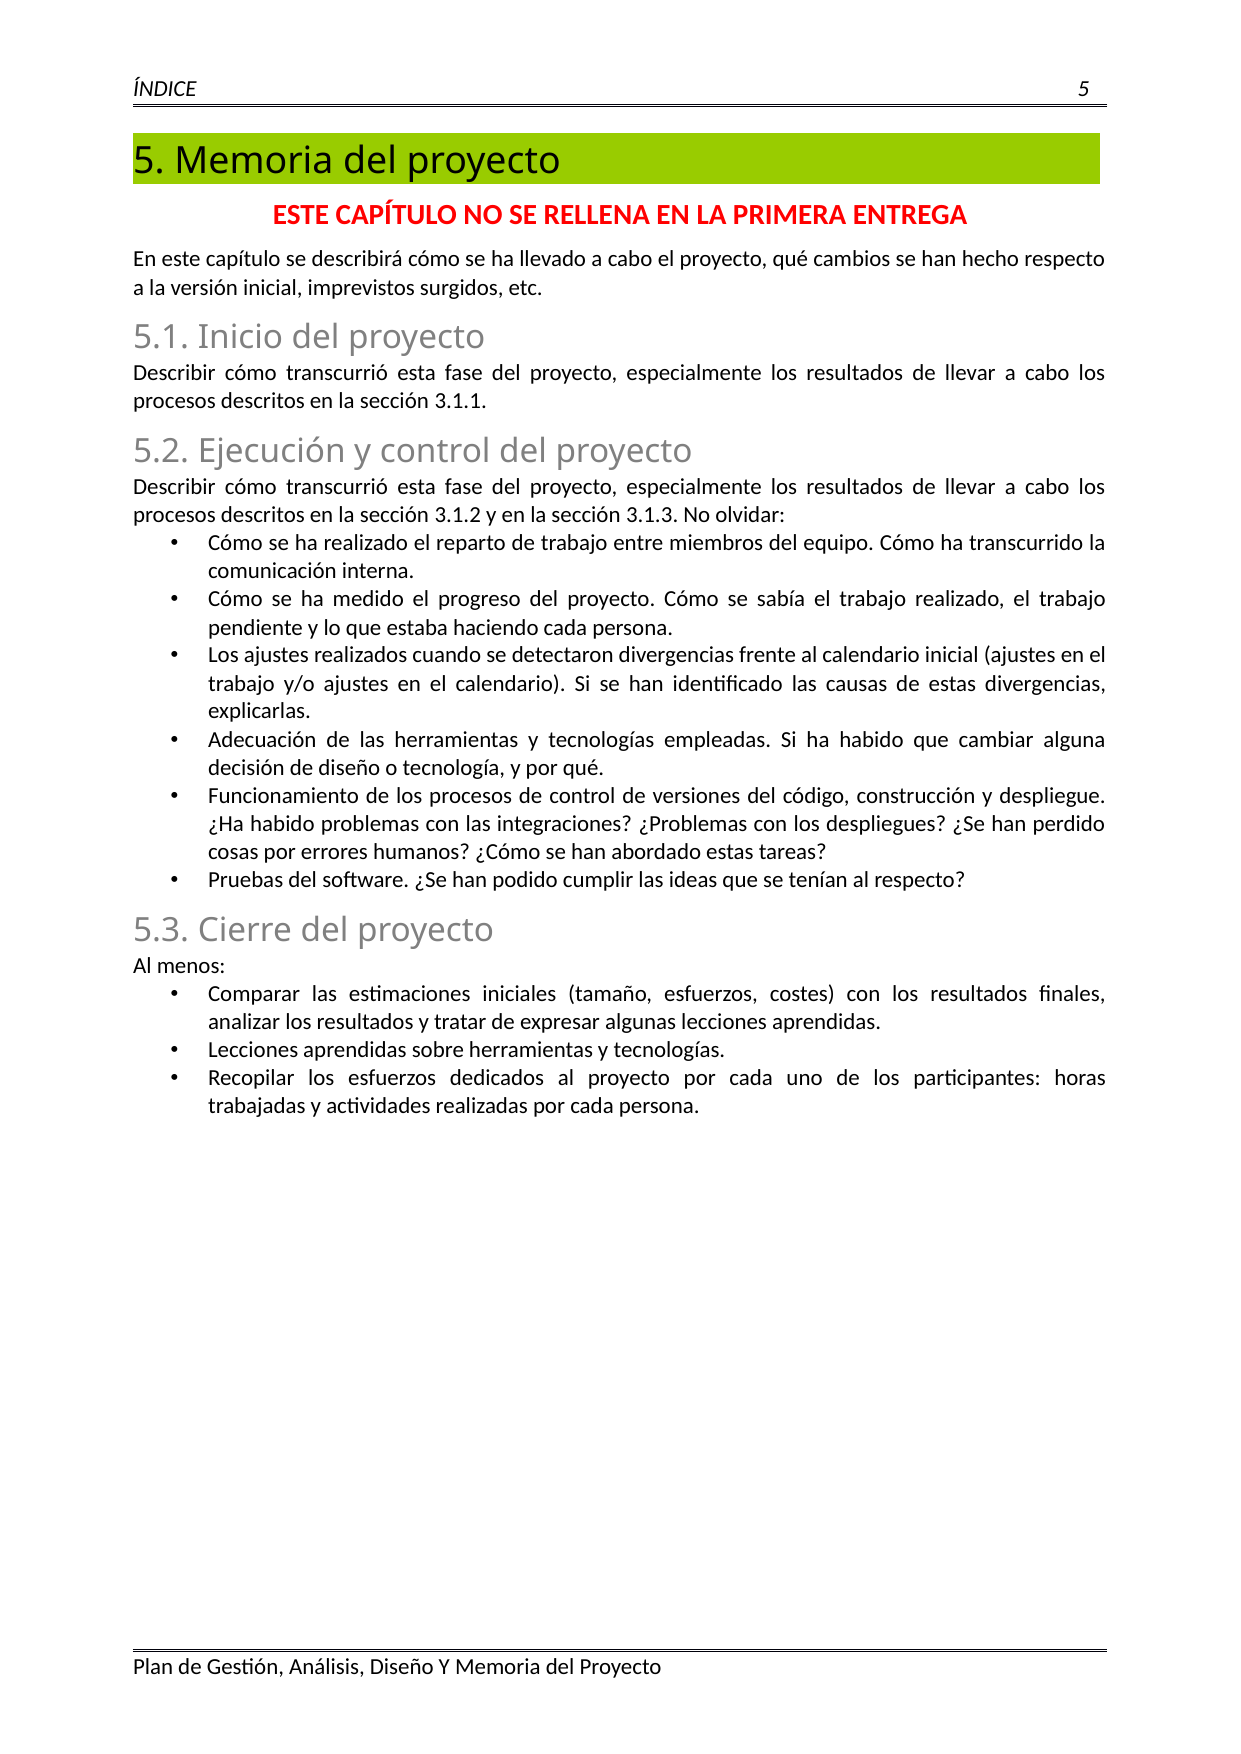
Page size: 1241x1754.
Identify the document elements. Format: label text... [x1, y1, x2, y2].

list Pruebas del software. ¿Se han podido cumplir las ideas que se tenían al respecto? [170, 865, 1107, 893]
text Describir cómo transcurrió esta fase del proyecto, especialmente los resultados de llevar a cabo los procesos descritos en la sección 3.1.2 y en la sección 3.1.3. No olvidar: [133, 472, 1107, 528]
subtitle Memoria del proyecto [133, 133, 1100, 184]
text Al menos: [133, 951, 1107, 979]
list Adecuación de las herramientas y tecnologías empleadas. Si ha habido que cambiar alguna decisión de diseño o tecnología, y por qué. [170, 725, 1107, 781]
list Cómo se ha realizado el reparto de trabajo entre miembros del equipo. Cómo ha transcurrido la comunicación interna. [170, 528, 1107, 584]
text En este capítulo se describirá cómo se ha llevado a cabo el proyecto, qué cambios se han hecho respecto a la versión inicial, imprevistos surgidos, etc. [133, 244, 1107, 301]
text ESTE CAPÍTULO NO SE RELLENA EN LA PRIMERA ENTREGA [133, 196, 1107, 232]
list Funcionamiento de los procesos de control de versiones del código, construcción y despliegue. ¿Ha habido problemas con las integraciones? ¿Problemas con los despliegues? ¿Se han perdido cosas por errores humanos? ¿Cómo se han abordado estas tareas? [170, 781, 1107, 865]
subtitle Cierre del proyecto [133, 905, 1107, 951]
subtitle Inicio del proyecto [133, 313, 1107, 358]
list Los ajustes realizados cuando se detectaron divergencias frente al calendario inicial (ajustes en el trabajo y/o ajustes en el calendario). Si se han identificado las causas de estas divergencias, explicarlas. [170, 641, 1107, 725]
list Cómo se ha medido el progreso del proyecto. Cómo se sabía el trabajo realizado, el trabajo pendiente y lo que estaba haciendo cada persona. [170, 584, 1107, 641]
list Recopilar los esfuerzos dedicados al proyecto por cada uno de los participantes: horas trabajadas y actividades realizadas por cada persona. [170, 1063, 1107, 1119]
list Lecciones aprendidas sobre herramientas y tecnologías. [170, 1035, 1107, 1063]
text Describir cómo transcurrió esta fase del proyecto, especialmente los resultados de llevar a cabo los procesos descritos en la sección 3.1.1. [133, 358, 1107, 414]
list Comparar las estimaciones iniciales (tamaño, esfuerzos, costes) con los resultados finales, analizar los resultados y tratar de expresar algunas lecciones aprendidas. [170, 979, 1107, 1035]
subtitle Ejecución y control del proyecto [133, 427, 1107, 472]
